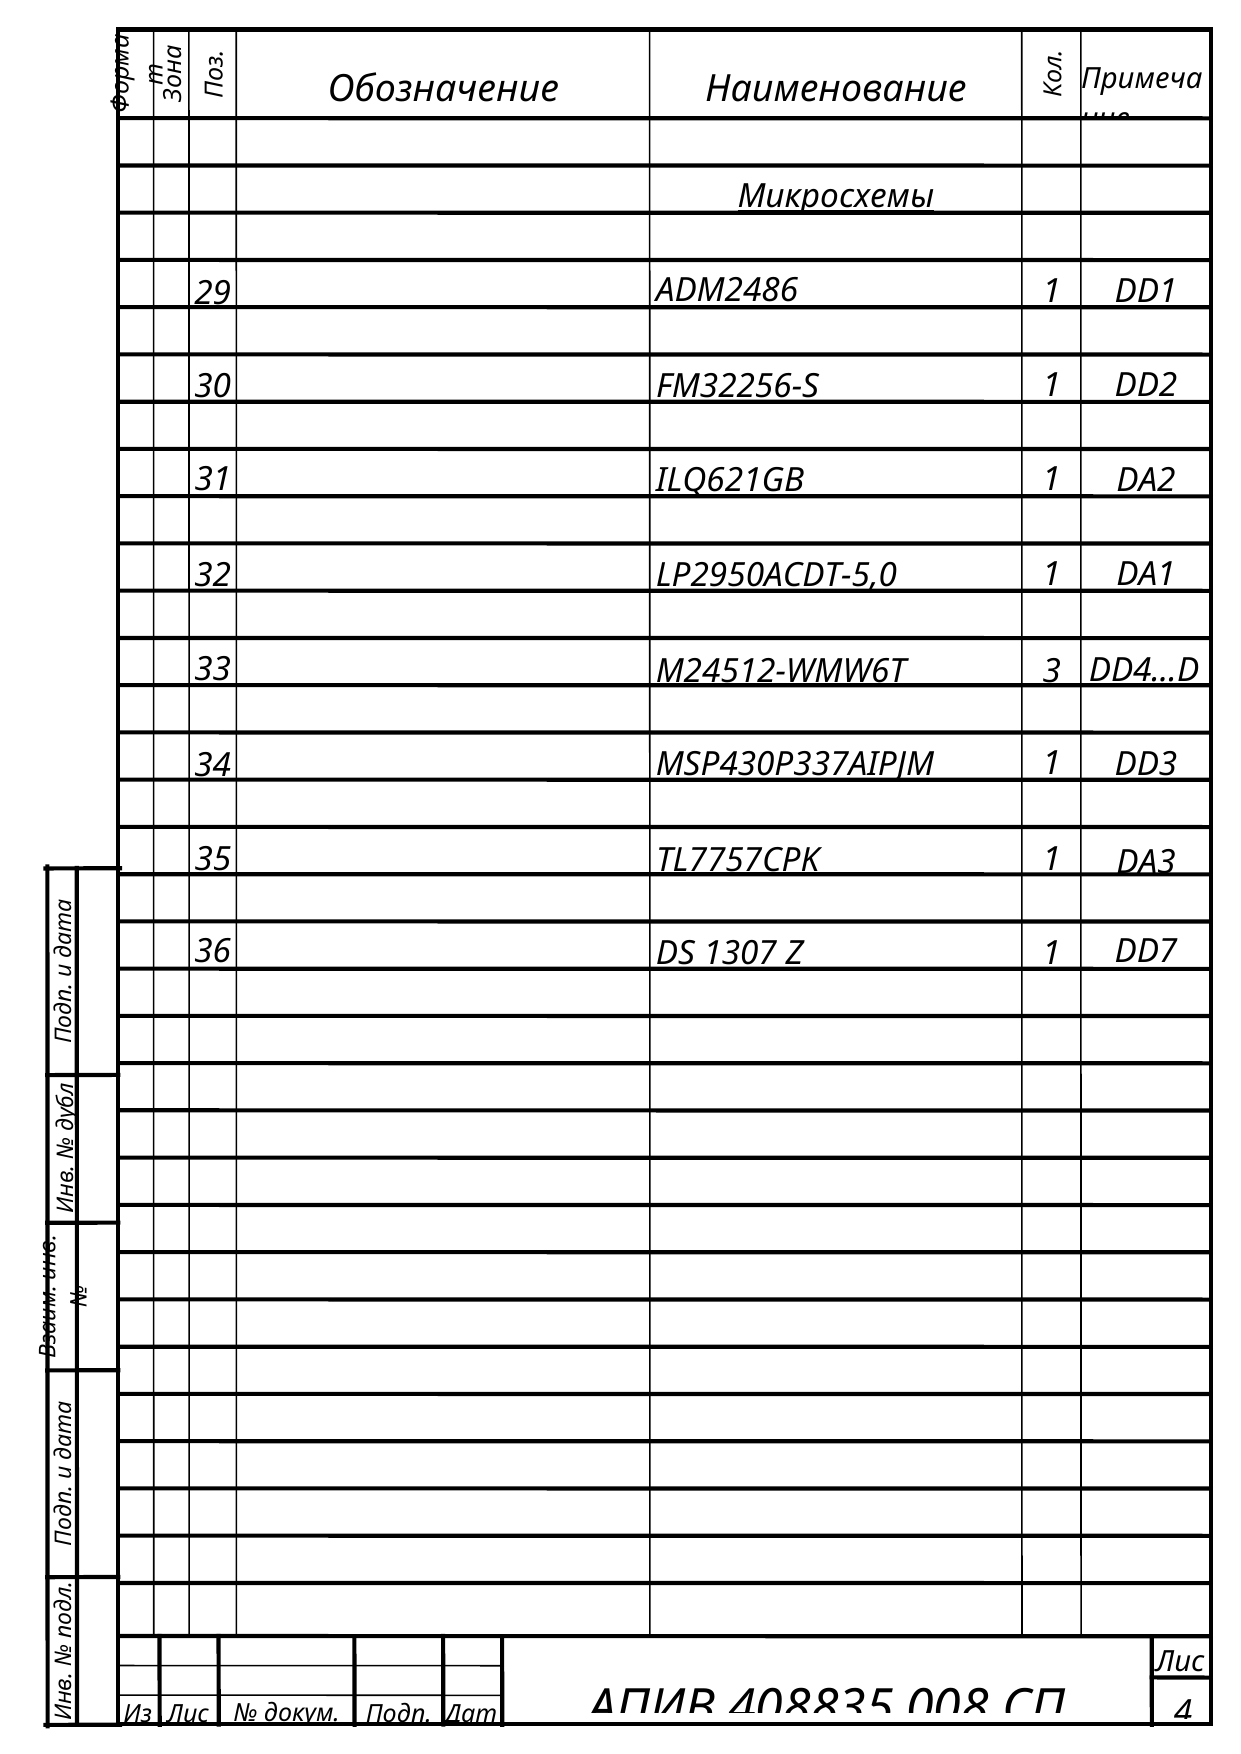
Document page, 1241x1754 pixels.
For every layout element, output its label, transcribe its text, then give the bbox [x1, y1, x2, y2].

text Изм. [127, 1708, 138, 1722]
text Лист [1154, 1641, 1211, 1675]
text 34 [190, 741, 235, 777]
text DS 1307 Z [656, 928, 1016, 966]
text 32 [190, 551, 235, 588]
text ILQ621GB [656, 456, 1021, 494]
text 1 [1023, 928, 1080, 966]
text 35 [190, 835, 235, 872]
text 1 [1023, 361, 1080, 399]
text Наименование [651, 61, 1020, 106]
text Дата. [446, 1697, 500, 1722]
text 36 [190, 927, 235, 966]
text DA3 [1087, 837, 1205, 872]
text 3 [1023, 647, 1080, 683]
text 1 [1023, 267, 1080, 305]
text TL7757CPK [656, 836, 1016, 872]
text Изм. [120, 1696, 157, 1722]
text 33 [190, 645, 235, 683]
text Обозначение [238, 61, 648, 106]
text АПИВ.408835.008 СП [508, 1671, 1146, 1713]
text LP2950ACDT-5,0 [656, 551, 1016, 588]
text DD4...DD6 [1087, 646, 1205, 683]
text 31 [190, 454, 235, 494]
text Лист. [169, 1706, 180, 1722]
text 1 [1023, 835, 1080, 872]
text Подп. [357, 1697, 441, 1722]
text MSP430P337AIPJM [656, 740, 1016, 777]
text M24512-WMW6T [656, 647, 1016, 683]
text 30 [190, 362, 235, 399]
text DD1 [1087, 267, 1204, 305]
text 1 [1023, 454, 1080, 494]
text FM32256-S [656, 362, 1021, 399]
text DD3 [1087, 740, 1204, 777]
text DD7 [1087, 927, 1204, 966]
text Микросхемы [656, 172, 1016, 210]
text ADM2486 [656, 266, 1016, 305]
text Дата. [448, 1706, 458, 1720]
text Лист. [162, 1696, 216, 1722]
text DD2 [1087, 361, 1204, 399]
text 1 [1023, 549, 1080, 588]
text DA1 [1087, 549, 1204, 588]
text DA2 [1087, 456, 1204, 494]
text Примечание [1082, 57, 1211, 116]
text № докум. [221, 1696, 352, 1722]
text 29 [190, 268, 235, 305]
text 1 [1023, 738, 1080, 777]
text 4 [1154, 1688, 1212, 1718]
